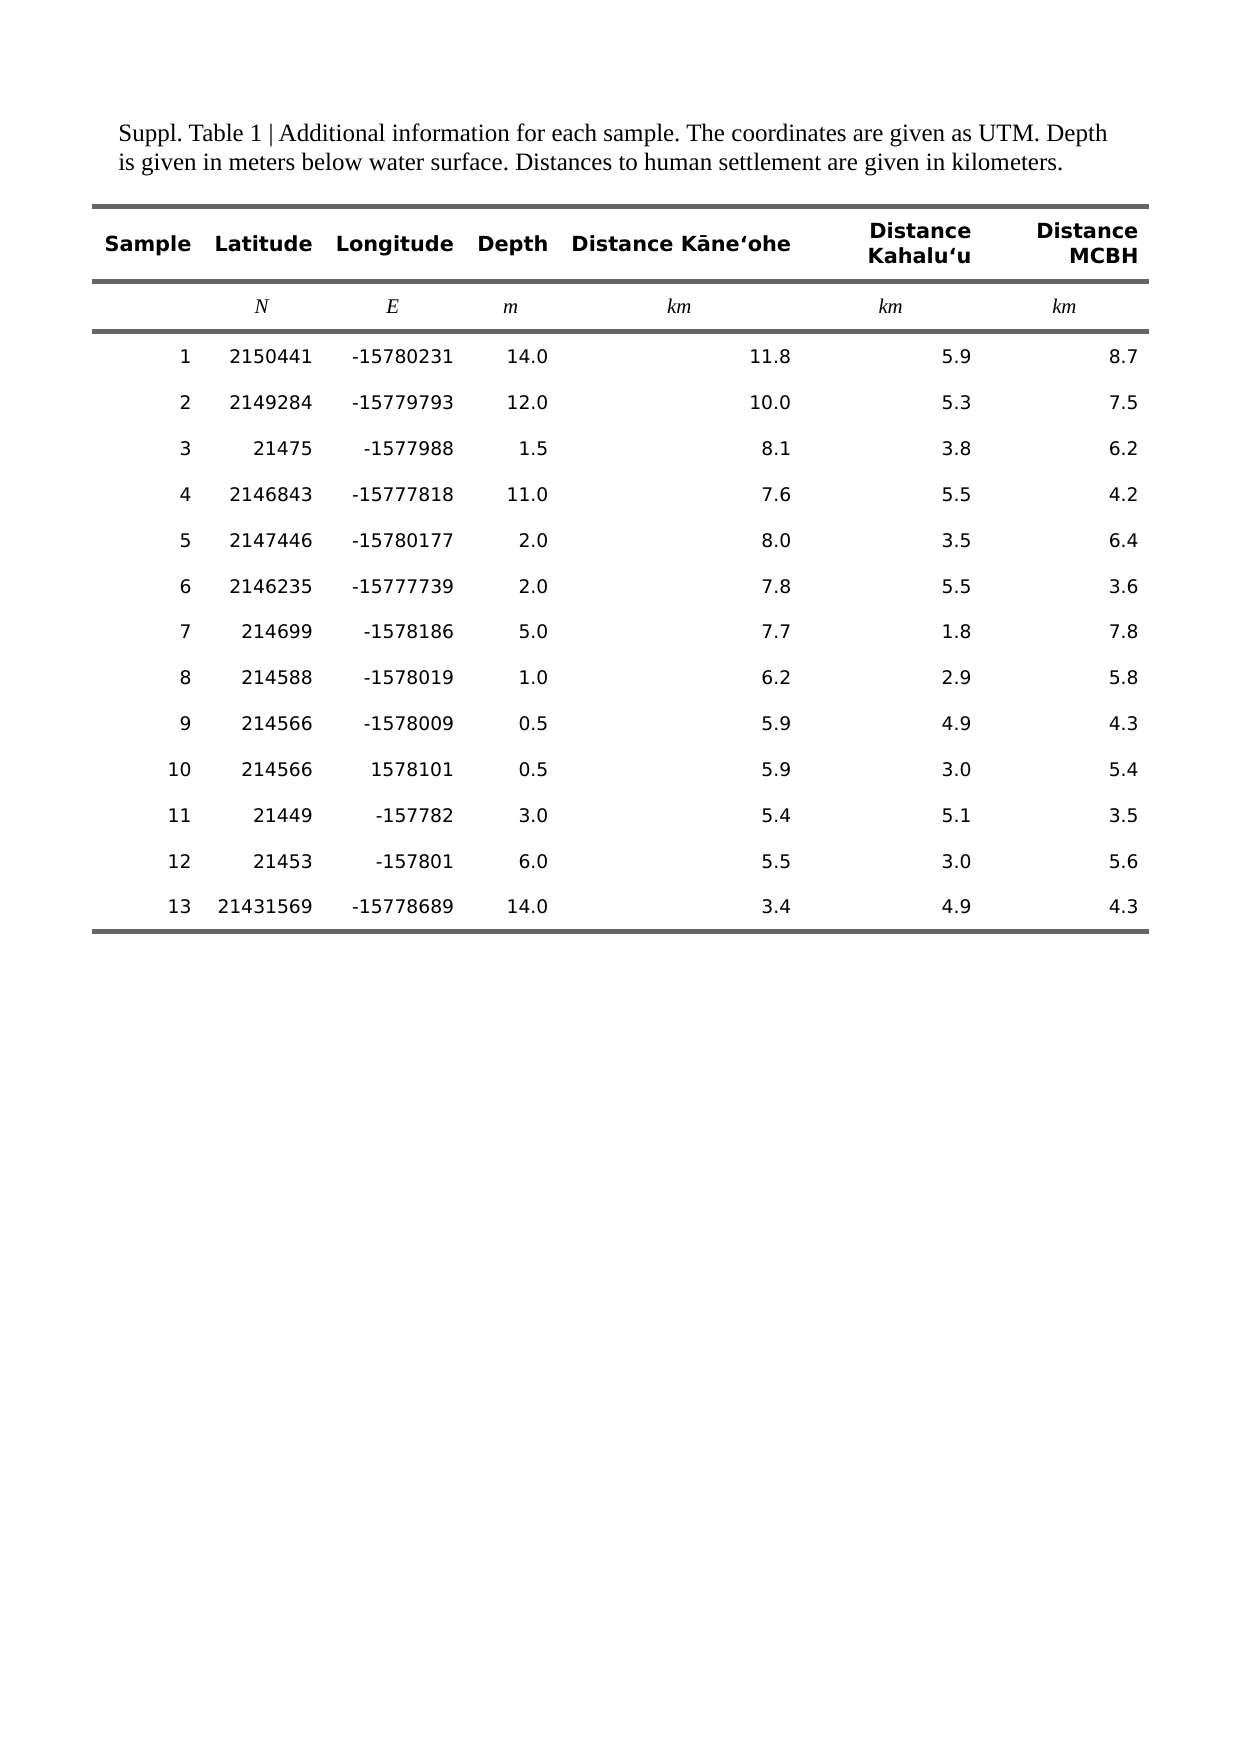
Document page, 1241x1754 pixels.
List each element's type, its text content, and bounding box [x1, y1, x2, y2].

table_cell 7 [92, 609, 202, 654]
table_cell E [323, 284, 464, 329]
table_cell [92, 284, 202, 329]
table_cell 5.4 [982, 746, 1148, 792]
table_cell 4.2 [982, 471, 1148, 517]
table_cell 21431569 [202, 884, 323, 929]
table_cell km [801, 284, 982, 329]
table_header Latitude [202, 209, 323, 279]
table_cell 21475 [202, 425, 323, 471]
table_cell 14.0 [464, 884, 558, 929]
table_cell -1578019 [323, 654, 464, 700]
table_header Distance Kāneʻohe [559, 209, 801, 279]
table_cell 2.0 [464, 517, 558, 563]
table_cell -15777739 [323, 563, 464, 608]
table_cell 12.0 [464, 379, 558, 425]
table_cell 21453 [202, 838, 323, 883]
table_cell 5.5 [801, 563, 982, 608]
table_cell 5.9 [559, 746, 801, 792]
table_cell -157782 [323, 792, 464, 838]
table_cell 214566 [202, 700, 323, 746]
table_cell 5.3 [801, 379, 982, 425]
table_cell -15780177 [323, 517, 464, 563]
table_cell 2 [92, 379, 202, 425]
table_cell -15780231 [323, 334, 464, 379]
table_cell 3.0 [464, 792, 558, 838]
table_cell 2146235 [202, 563, 323, 608]
table_cell 5.8 [982, 654, 1148, 700]
table_cell 10 [92, 746, 202, 792]
table_cell 7.5 [982, 379, 1148, 425]
table_cell 214566 [202, 746, 323, 792]
table_cell 2147446 [202, 517, 323, 563]
table_cell 7.8 [559, 563, 801, 608]
table_cell 4.3 [982, 700, 1148, 746]
table_cell -1577988 [323, 425, 464, 471]
table_cell 7.7 [559, 609, 801, 654]
table_header Distance Kahaluʻu [801, 209, 982, 279]
table_header Longitude [323, 209, 464, 279]
table_cell -1578186 [323, 609, 464, 654]
table_cell 0.5 [464, 700, 558, 746]
table_cell km [982, 284, 1148, 329]
table_cell m [464, 284, 558, 329]
table_header Sample [92, 209, 202, 279]
table_cell 11.8 [559, 334, 801, 379]
table_cell 2.9 [801, 654, 982, 700]
text Suppl. Table 1 | Additional information for each sample. The coordinates are given as UTM. Depth is given in meters below water surface. Distances to human settlement are given in kilometers. [118, 118, 1122, 176]
table_cell 14.0 [464, 334, 558, 379]
table_cell 1578101 [323, 746, 464, 792]
table_cell 5.6 [982, 838, 1148, 883]
table_cell -157801 [323, 838, 464, 883]
table_cell 3.8 [801, 425, 982, 471]
table_cell 2146843 [202, 471, 323, 517]
table_cell 1.0 [464, 654, 558, 700]
table_cell 1 [92, 334, 202, 379]
table_cell 13 [92, 884, 202, 929]
table_cell 11.0 [464, 471, 558, 517]
table_cell 4.9 [801, 884, 982, 929]
table_cell 12 [92, 838, 202, 883]
table_cell 3.0 [801, 838, 982, 883]
table_cell 7.6 [559, 471, 801, 517]
table_cell 5 [92, 517, 202, 563]
table_cell 214588 [202, 654, 323, 700]
table_cell -15778689 [323, 884, 464, 929]
table_cell 3.5 [801, 517, 982, 563]
table_cell 214699 [202, 609, 323, 654]
table_cell 11 [92, 792, 202, 838]
table_header Depth [464, 209, 558, 279]
table_cell -1578009 [323, 700, 464, 746]
table_cell 8.1 [559, 425, 801, 471]
table_cell 6.2 [559, 654, 801, 700]
table_cell 5.9 [801, 334, 982, 379]
table_cell 3.5 [982, 792, 1148, 838]
table_cell 1.8 [801, 609, 982, 654]
table_cell 5.0 [464, 609, 558, 654]
table_cell 6.4 [982, 517, 1148, 563]
table_cell -15777818 [323, 471, 464, 517]
table_cell 4 [92, 471, 202, 517]
table_cell 2149284 [202, 379, 323, 425]
table_cell 9 [92, 700, 202, 746]
table_cell 10.0 [559, 379, 801, 425]
table_cell -15779793 [323, 379, 464, 425]
table_cell 3.4 [559, 884, 801, 929]
table_cell 5.5 [559, 838, 801, 883]
table_cell 3.0 [801, 746, 982, 792]
table_header Distance MCBH [982, 209, 1148, 279]
table_cell 5.4 [559, 792, 801, 838]
table_cell 6.2 [982, 425, 1148, 471]
table_cell 0.5 [464, 746, 558, 792]
table_cell 1.5 [464, 425, 558, 471]
table_cell km [559, 284, 801, 329]
table_cell 8.0 [559, 517, 801, 563]
table_cell 6.0 [464, 838, 558, 883]
table_cell 6 [92, 563, 202, 608]
table_cell 2.0 [464, 563, 558, 608]
table_cell 8 [92, 654, 202, 700]
table_cell 4.9 [801, 700, 982, 746]
table_cell 7.8 [982, 609, 1148, 654]
table_cell 8.7 [982, 334, 1148, 379]
table_cell 2150441 [202, 334, 323, 379]
table_cell 3 [92, 425, 202, 471]
table_cell 5.5 [801, 471, 982, 517]
table_cell 4.3 [982, 884, 1148, 929]
table_cell 3.6 [982, 563, 1148, 608]
table_cell 5.1 [801, 792, 982, 838]
table_cell 21449 [202, 792, 323, 838]
table_cell N [202, 284, 323, 329]
table_cell 5.9 [559, 700, 801, 746]
